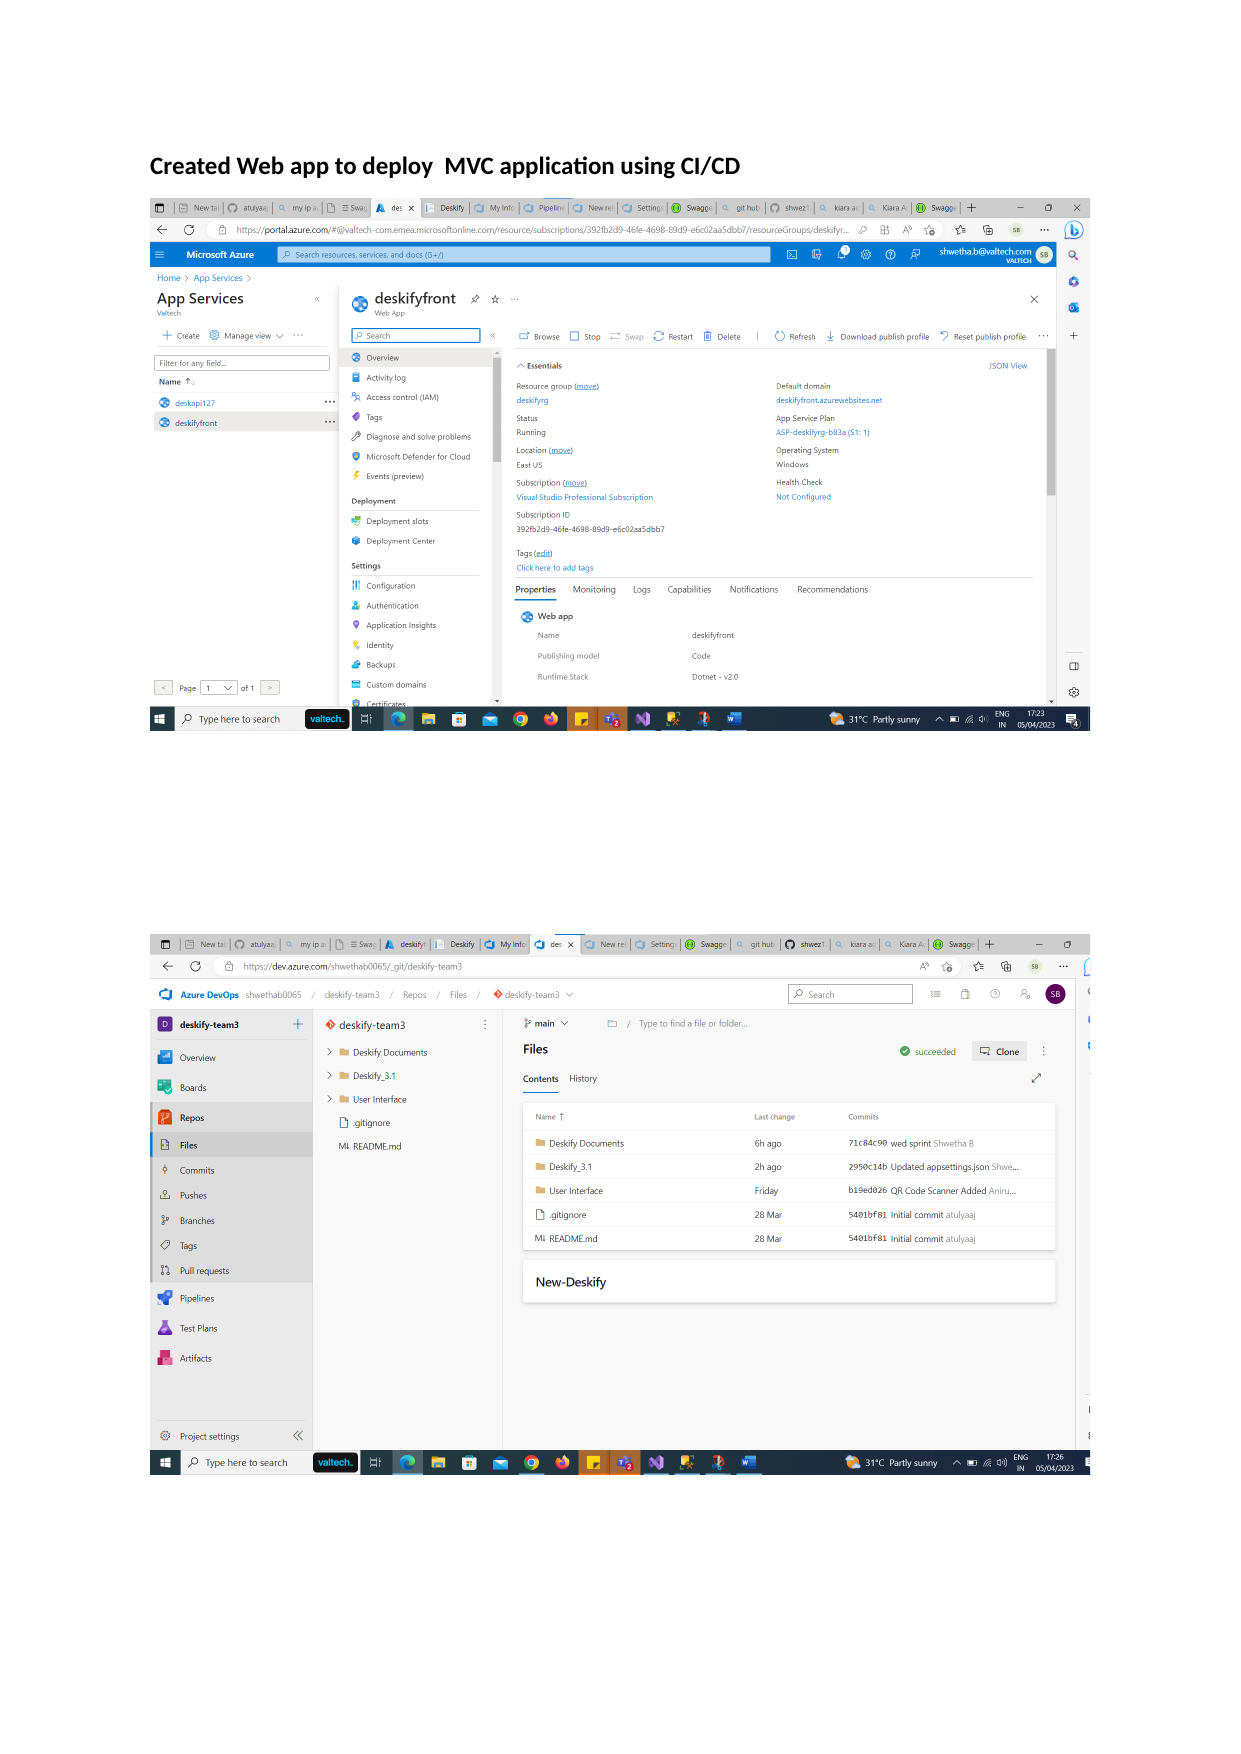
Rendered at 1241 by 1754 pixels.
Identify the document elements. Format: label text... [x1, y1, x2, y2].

text Created Web app to deploy MVC application using CI/CD [150, 150, 1090, 181]
